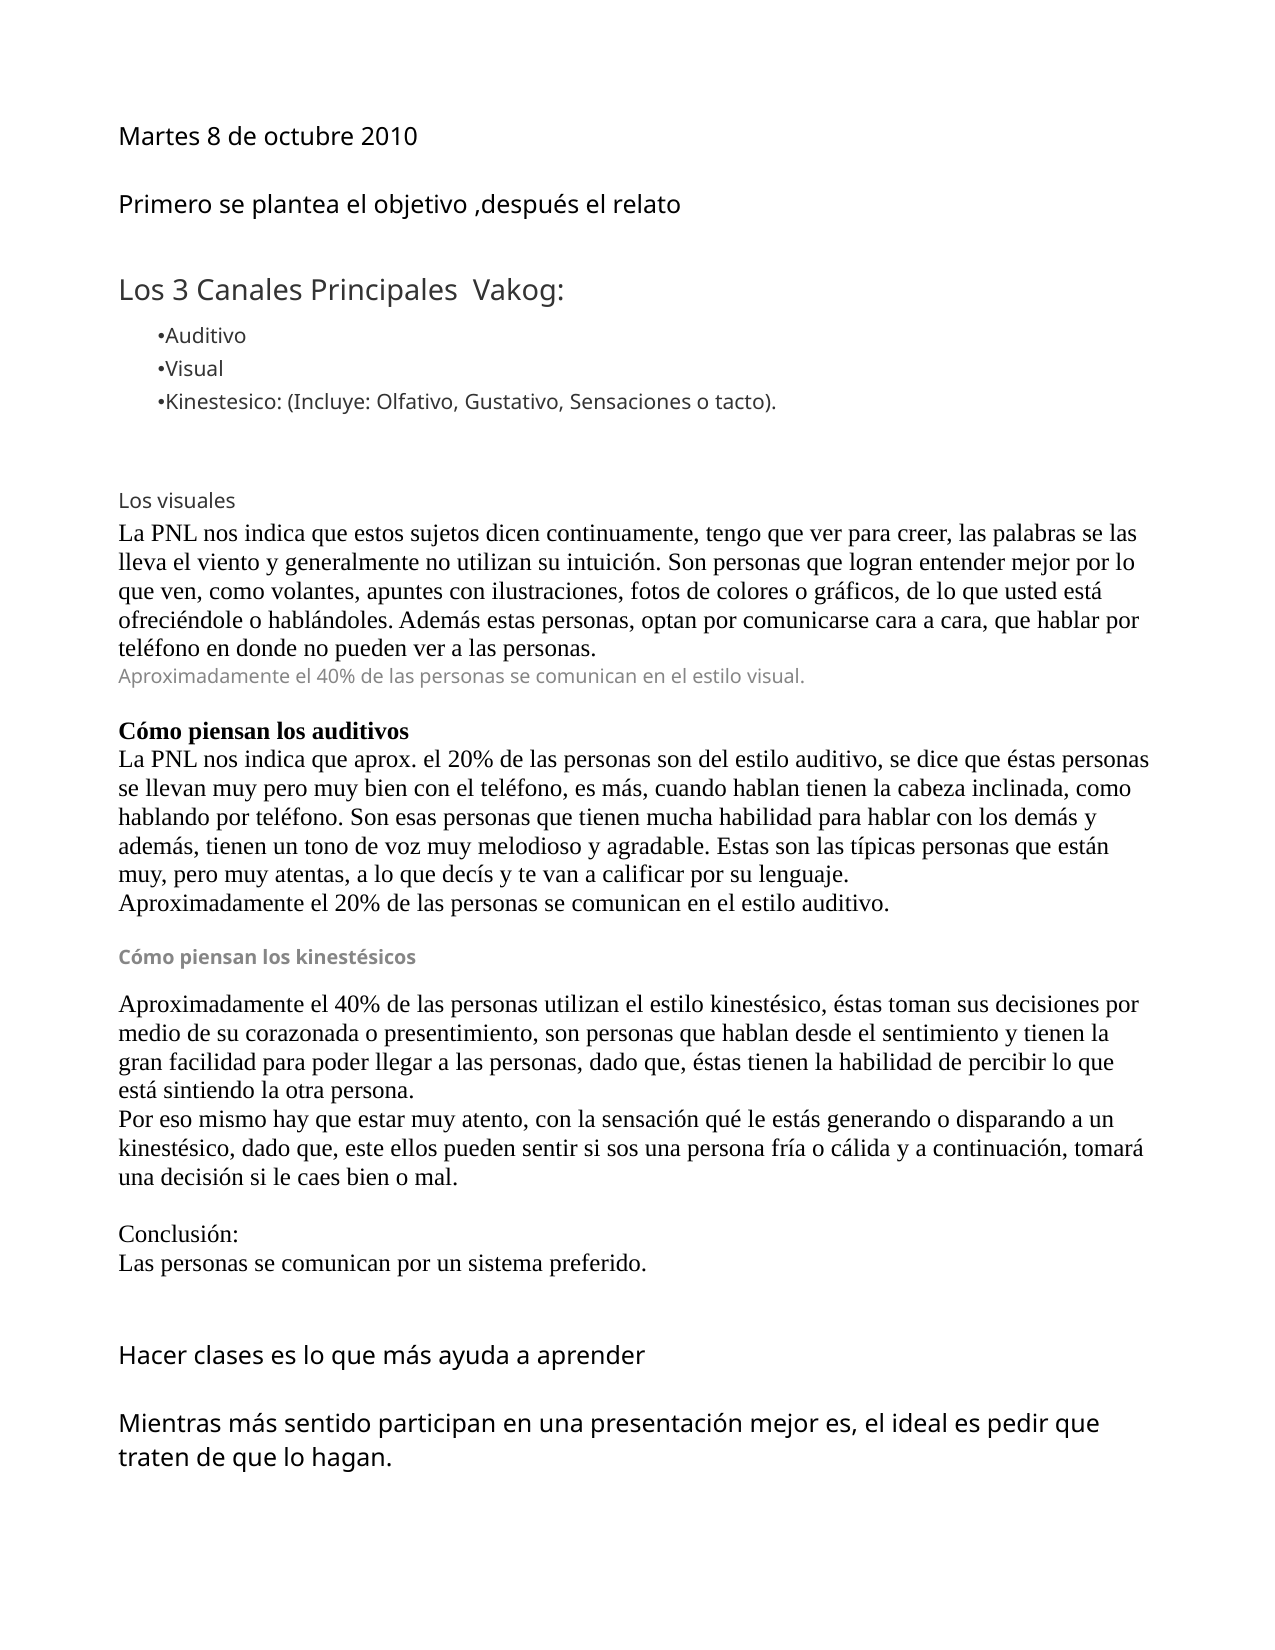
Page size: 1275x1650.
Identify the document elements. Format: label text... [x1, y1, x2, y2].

text Cómo piensan los kinestésicos [118, 944, 1157, 971]
text Martes 8 de octubre 2010 [118, 118, 1157, 152]
list Kinestesico: (Incluye: Olfativo, Gustativo, Sensaciones o tacto). [118, 387, 1157, 415]
text Cómo piensan los auditivos [118, 716, 1157, 744]
text Las personas se comunican por un sistema preferido. [118, 1248, 1157, 1277]
text La PNL nos indica que aprox. el 20% de las personas son del estilo auditivo, se dice que éstas personas se llevan muy pero muy bien con el teléfono, es más, cuando hablan tienen la cabeza inclinada, como hablando por teléfono. Son esas personas que tienen mucha habilidad para hablar con los demás y además, tienen un tono de voz muy melodioso y agradable. Estas son las típicas personas que están muy, pero muy atentas, a lo que decís y te van a calificar por su lenguaje. [118, 744, 1157, 888]
text La PNL nos indica que estos sujetos dicen continuamente, tengo que ver para creer, las palabras se las lleva el viento y generalmente no utilizan su intuición. Son personas que logran entender mejor por lo que ven, como volantes, apuntes con ilustraciones, fotos de colores o gráficos, de lo que usted está ofreciéndole o hablándoles. Además estas personas, optan por comunicarse cara a cara, que hablar por teléfono en donde no pueden ver a las personas. [118, 518, 1157, 662]
text Conclusión: [118, 1219, 1157, 1248]
text Mientras más sentido participan en una presentación mejor es, el ideal es pedir que traten de que lo hagan. [118, 1406, 1157, 1474]
text Hacer clases es lo que más ayuda a aprender [118, 1337, 1157, 1371]
text Primero se plantea el objetivo ,después el relato [118, 186, 1157, 220]
text Por eso mismo hay que estar muy atento, con la sensación qué le estás generando o disparando a un kinestésico, dado que, este ellos pueden sentir si sos una persona fría o cálida y a continuación, tomará una decisión si le caes bien o mal. [118, 1104, 1157, 1190]
text Aproximadamente el 20% de las personas se comunican en el estilo auditivo. [118, 888, 1157, 917]
subtitle Los 3 Canales Principales Vakog: [118, 269, 1157, 308]
list Visual [118, 354, 1157, 382]
text Aproximadamente el 40% de las personas se comunican en el estilo visual. [118, 662, 1157, 689]
list Auditivo [118, 321, 1157, 349]
text Aproximadamente el 40% de las personas utilizan el estilo kinestésico, éstas toman sus decisiones por medio de su corazonada o presentimiento, son personas que hablan desde el sentimiento y tienen la gran facilidad para poder llegar a las personas, dado que, éstas tienen la habilidad de percibir lo que está sintiendo la otra persona. [118, 989, 1157, 1104]
text Los visuales [118, 486, 1157, 514]
